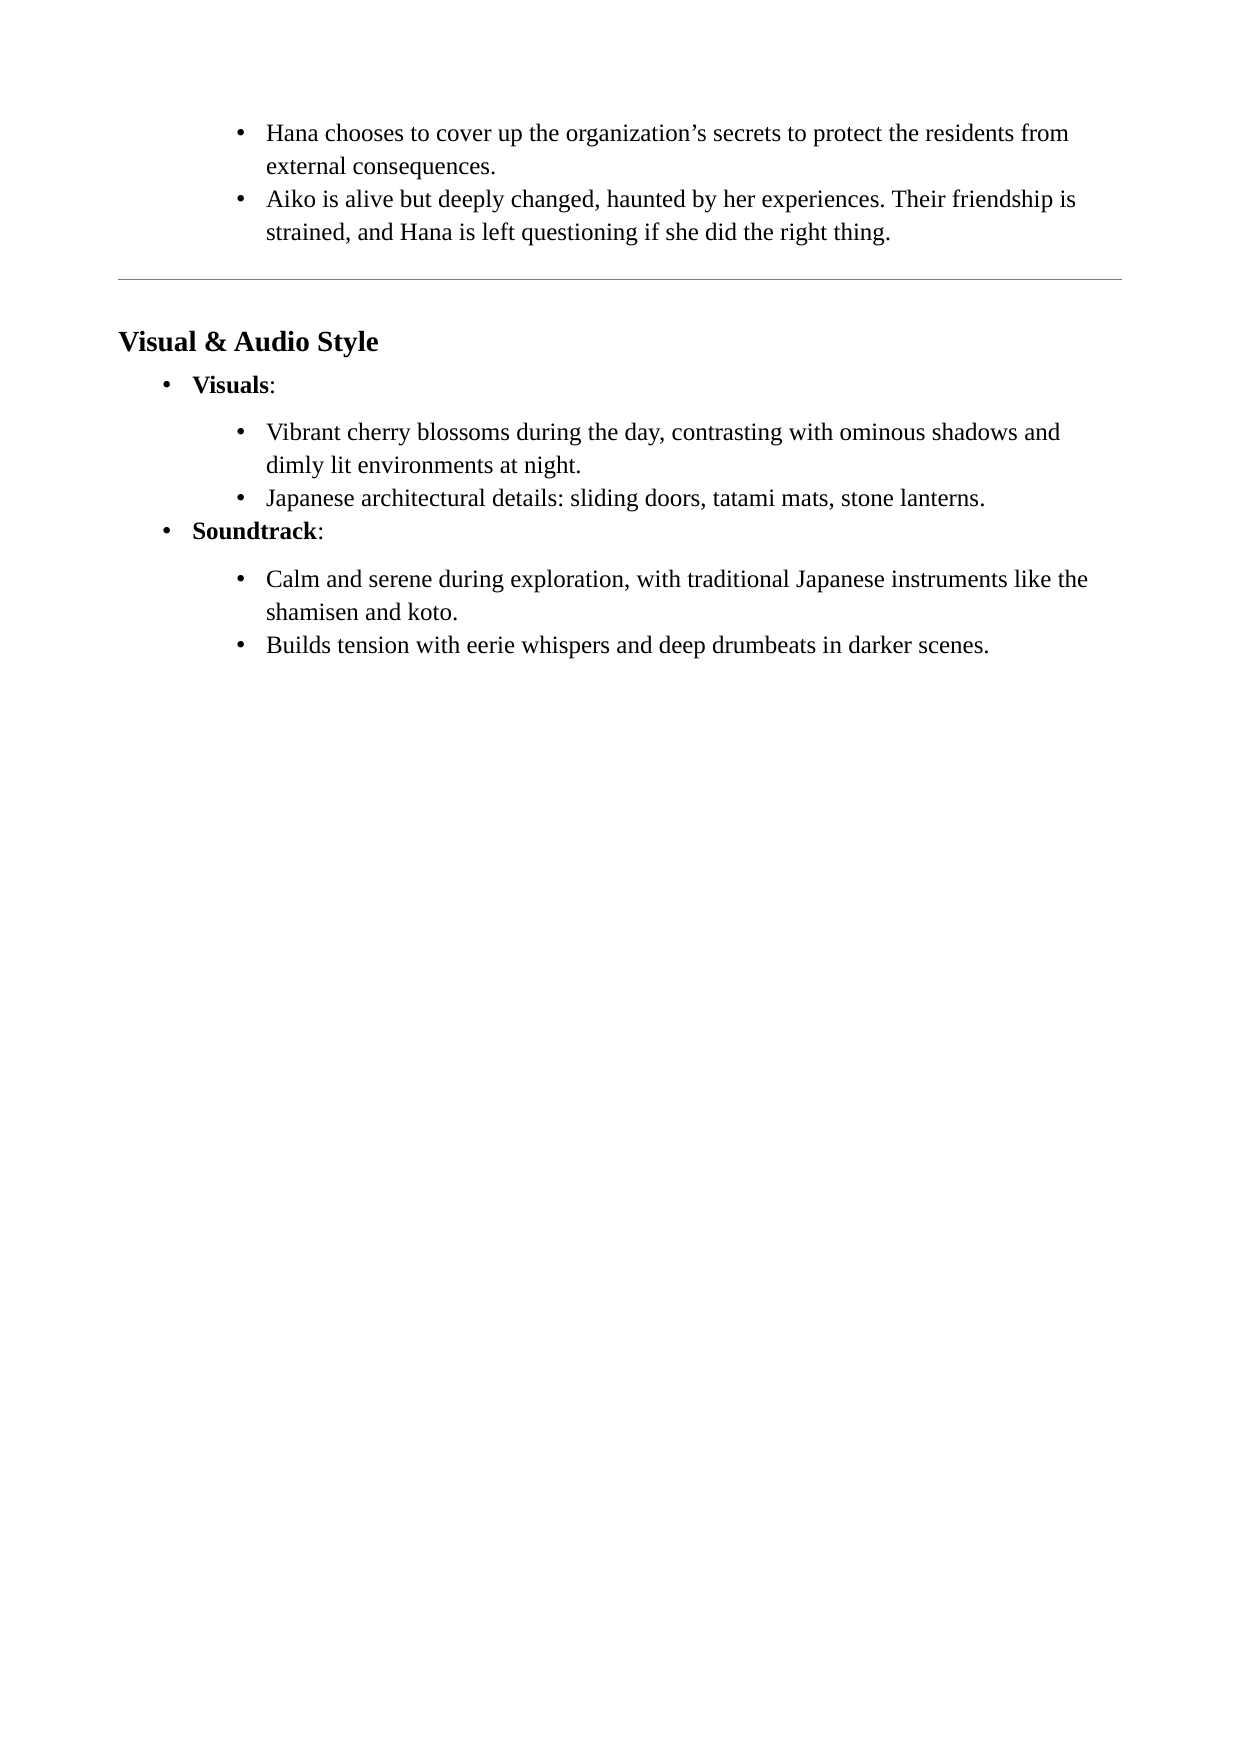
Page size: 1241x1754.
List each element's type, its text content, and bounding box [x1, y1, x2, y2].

list Soundtrack: [162, 516, 1122, 545]
subtitle Visual & Audio Style [118, 324, 1122, 357]
list Aiko is alive but deeply changed, haunted by her experiences. Their friendship is strained, and Hana is left questioning if she did the right thing. [236, 184, 1122, 246]
list Hana chooses to cover up the organization’s secrets to protect the residents from external consequences. [236, 118, 1122, 180]
list Visuals: [162, 370, 1122, 398]
list Calm and serene during exploration, with traditional Japanese instruments like the shamisen and koto. [236, 564, 1122, 626]
list Japanese architectural details: sliding doors, tatami mats, stone lanterns. [236, 483, 1122, 512]
list Vibrant cherry blossoms during the day, contrasting with ominous shadows and dimly lit environments at night. [236, 417, 1122, 479]
list Builds tension with eerie whispers and deep drumbeats in darker scenes. [236, 630, 1122, 659]
